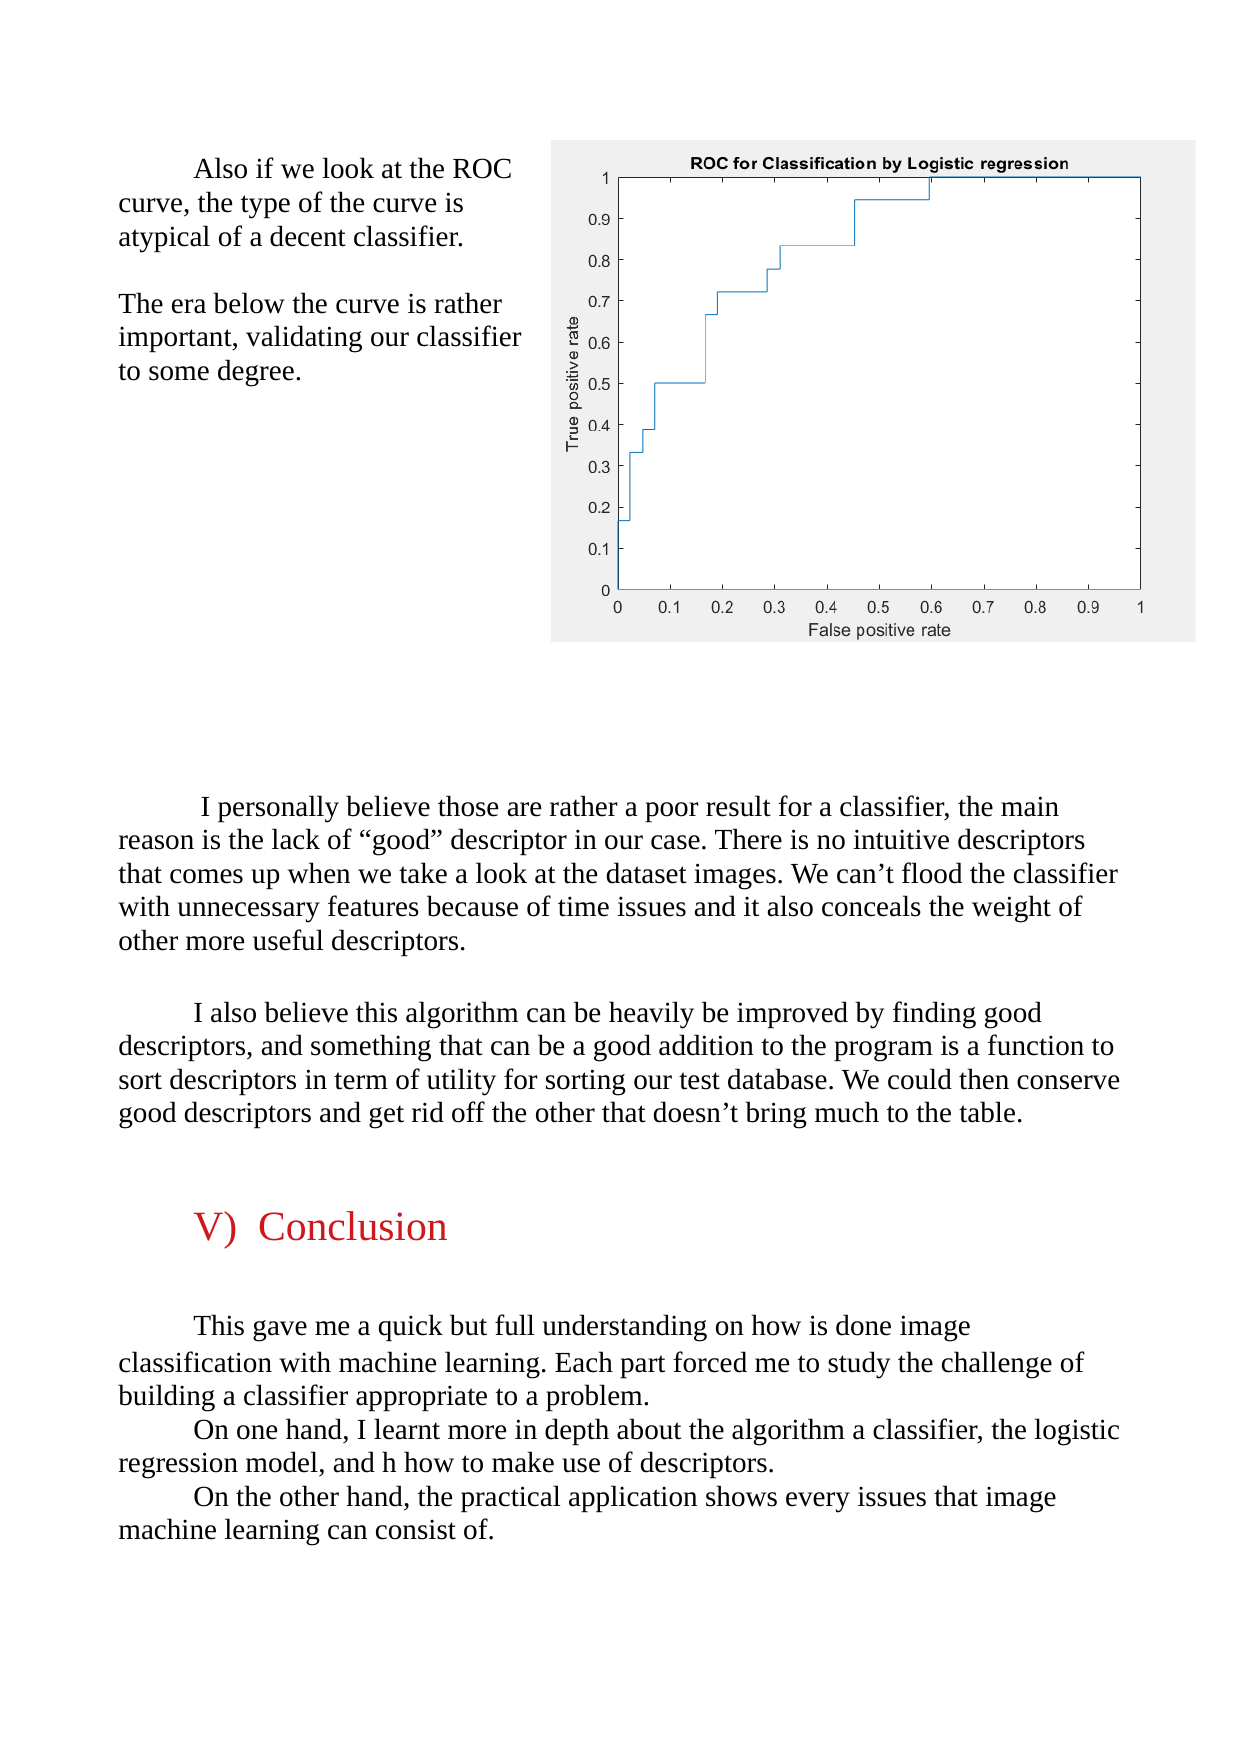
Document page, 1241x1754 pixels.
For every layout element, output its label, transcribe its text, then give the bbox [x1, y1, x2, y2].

text The era below the curve is rather important, validating our classifier to some degree. [118, 286, 550, 386]
text This gave me a quick but full understanding on how is done image classification with machine learning. Each part forced me to study the challenge of building a classifier appropriate to a problem. [118, 1297, 1122, 1412]
text Also if we look at the ROC curve, the type of the curve is atypical of a decent classifier. [118, 152, 550, 252]
text I personally believe those are rather a poor result for a classifier, the main reason is the lack of “good” descriptor in our case. There is no intuitive descriptors that comes up when we take a look at the dataset images. We can’t flood the classifier with unnecessary features because of time issues and it also conceals the weight of other more useful descriptors. [118, 789, 1122, 957]
text V) Conclusion [118, 1201, 1122, 1249]
text On one hand, I learnt more in depth about the algorithm a classifier, the logistic regression model, and h how to make use of descriptors. [118, 1412, 1122, 1479]
picture [550, 140, 1196, 642]
text I also believe this algorithm can be heavily be improved by finding good descriptors, and something that can be a good addition to the program is a function to sort descriptors in term of utility for sorting our test database. We could then conserve good descriptors and get rid off the other that doesn’t bring much to the table. [118, 995, 1122, 1129]
text On the other hand, the practical application shows every issues that image machine learning can consist of. [118, 1479, 1122, 1546]
